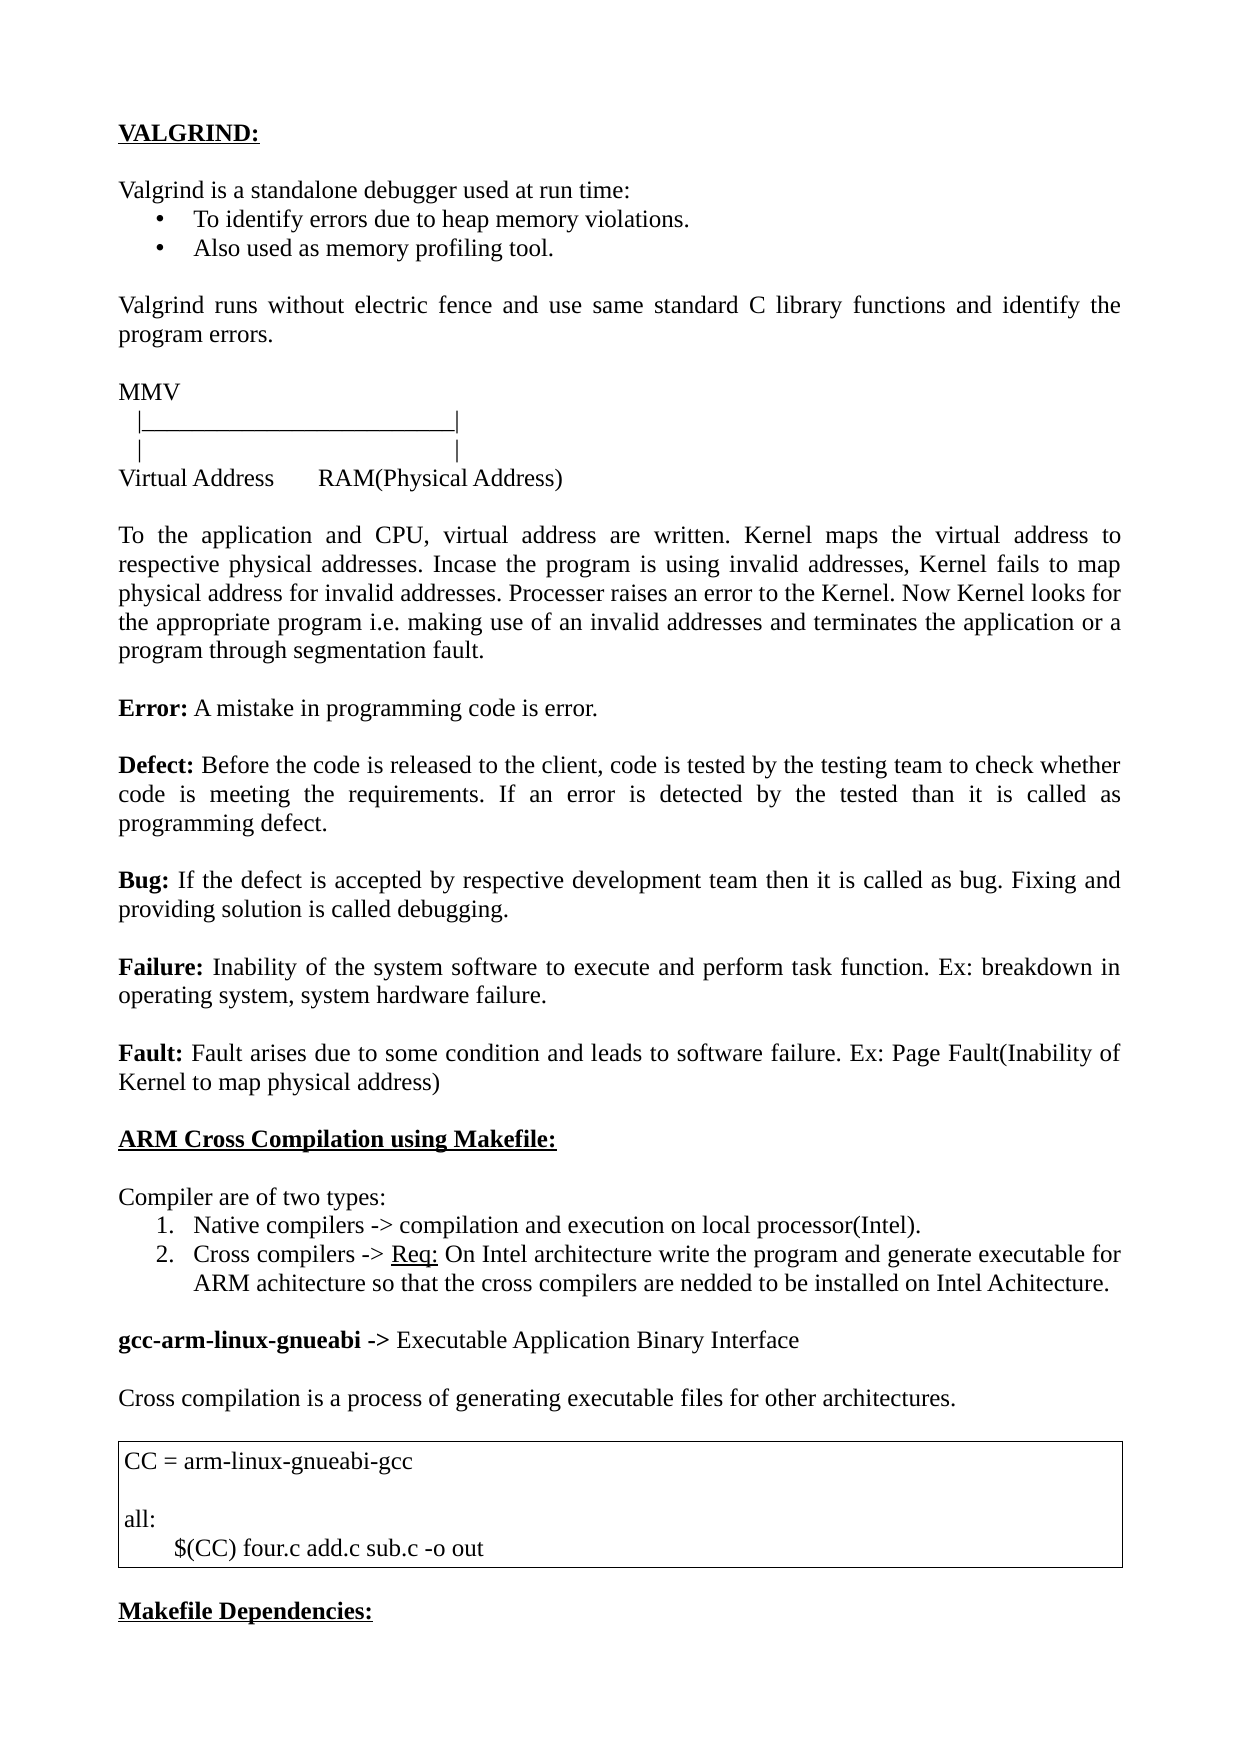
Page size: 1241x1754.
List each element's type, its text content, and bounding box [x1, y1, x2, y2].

list Native compilers -> compilation and execution on local processor(Intel). [156, 1211, 1122, 1239]
text Fault: Fault arises due to some condition and leads to software failure. Ex: Page Fault(Inability of Kernel to map physical address) [118, 1038, 1122, 1096]
text To the application and CPU, virtual address are written. Kernel maps the virtual address to respective physical addresses. Incase the program is using invalid addresses, Kernel fails to map physical address for invalid addresses. Processer raises an error to the Kernel. Now Kernel looks for the appropriate program i.e. making use of an invalid addresses and terminates the application or a program through segmentation fault. [118, 521, 1122, 664]
text Bug: If the defect is accepted by respective development team then it is called as bug. Fixing and providing solution is called debugging. [118, 866, 1122, 923]
text Valgrind is a standalone debugger used at run time: [118, 176, 1122, 204]
text gcc-arm-linux-gnueabi -> Executable Application Binary Interface [118, 1326, 1122, 1354]
list To identify errors due to heap memory violations. [156, 204, 1122, 233]
text ARM Cross Compilation using Makefile: [118, 1124, 1122, 1153]
text Cross compilation is a process of generating executable files for other architectures. [118, 1383, 1122, 1412]
text Defect: Before the code is released to the client, code is tested by the testing team to check whether code is meeting the requirements. If an error is detected by the tested than it is called as programming defect. [118, 751, 1122, 837]
text |_________________________| [118, 406, 1122, 434]
list Cross compilers -> Req: On Intel architecture write the program and generate executable for ARM achitecture so that the cross compilers are nedded to be installed on Intel Achitecture. [156, 1239, 1122, 1297]
table_header CC = arm-linux-gnueabi-gcc all: $(CC) four.c add.c sub.c -o out [119, 1442, 1122, 1567]
text Compiler are of two types: [118, 1182, 1122, 1211]
text Error: A mistake in programming code is error. [118, 693, 1122, 722]
text Virtual Address RAM(Physical Address) [118, 463, 1122, 492]
text VALGRIND: [118, 118, 1122, 147]
text | | [118, 434, 1122, 463]
list Also used as memory profiling tool. [156, 233, 1122, 262]
text MMV [118, 377, 1122, 406]
text Valgrind runs without electric fence and use same standard C library functions and identify the program errors. [118, 291, 1122, 348]
text Makefile Dependencies: [118, 1596, 1122, 1625]
text Failure: Inability of the system software to execute and perform task function. Ex: breakdown in operating system, system hardware failure. [118, 952, 1122, 1009]
